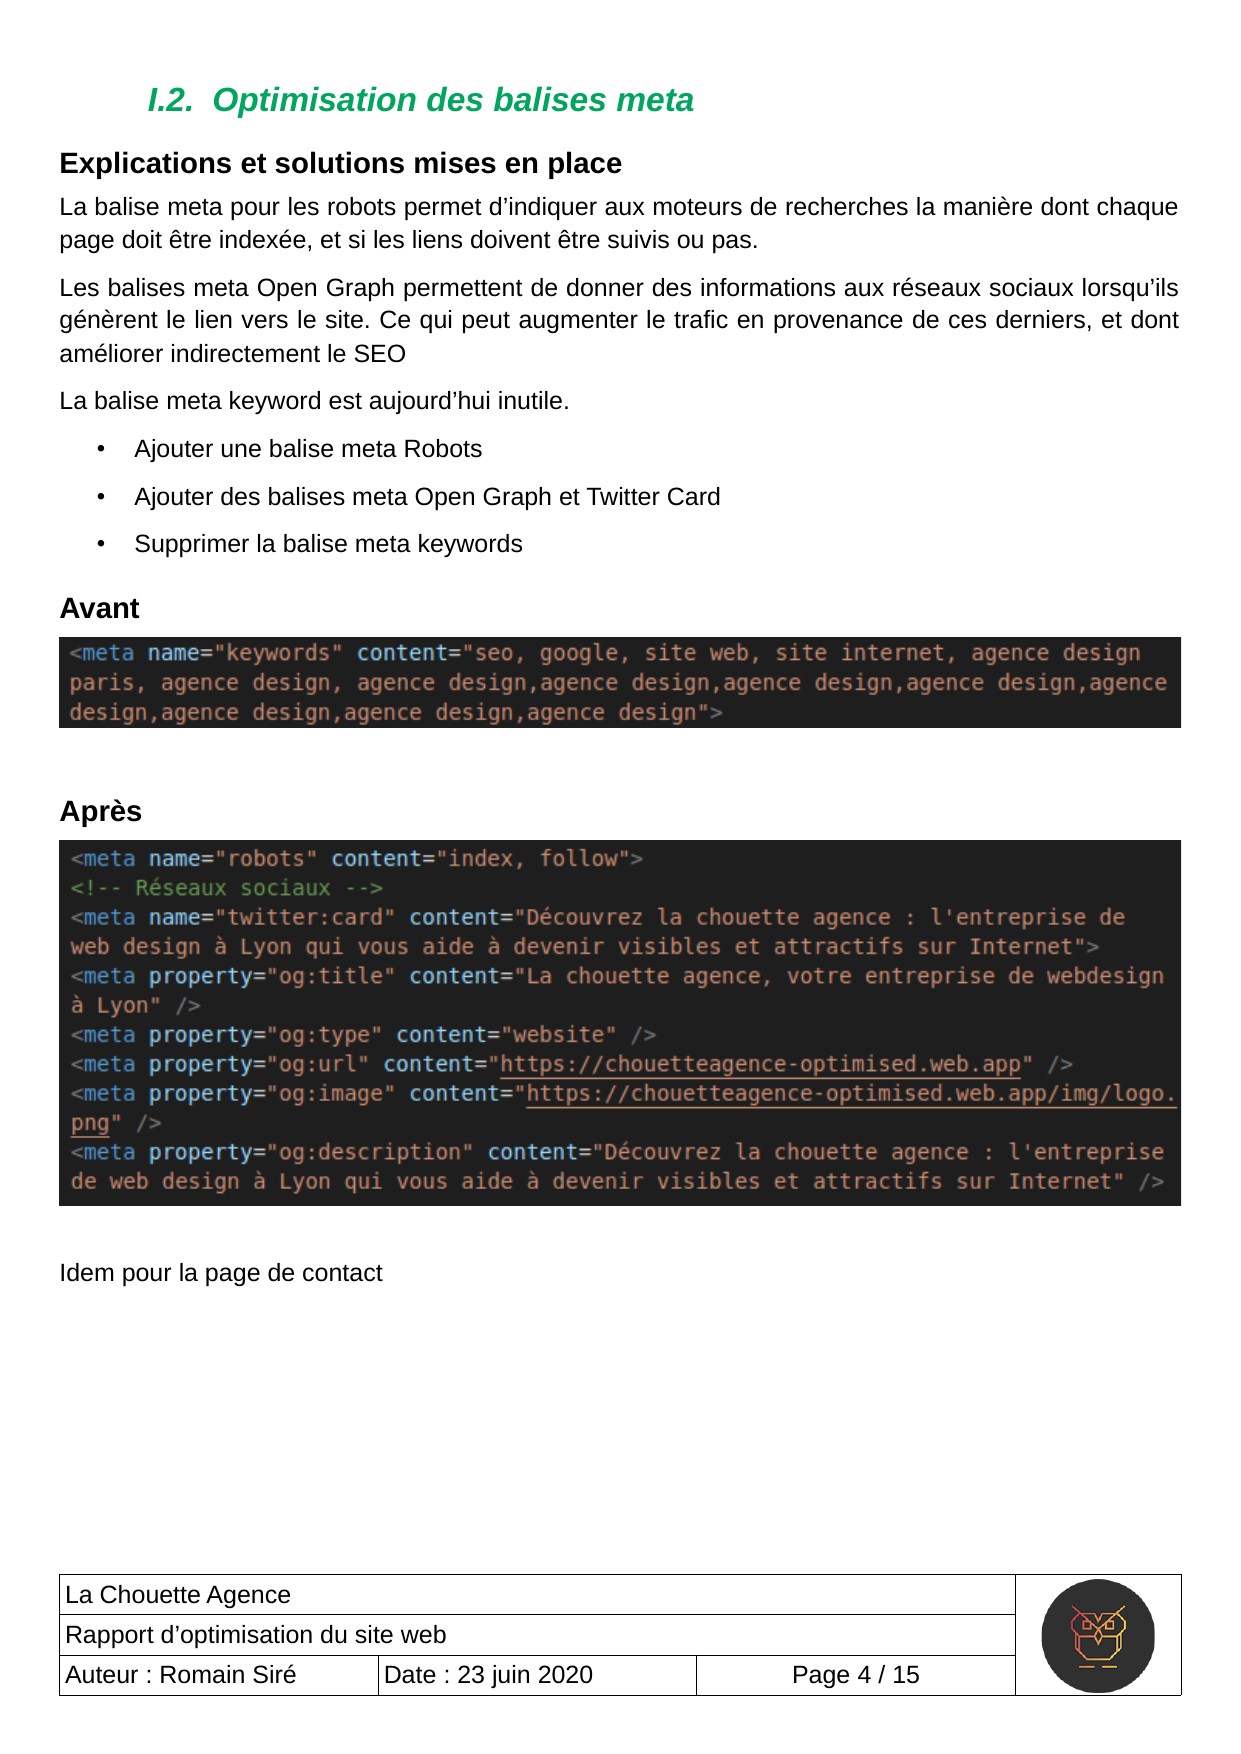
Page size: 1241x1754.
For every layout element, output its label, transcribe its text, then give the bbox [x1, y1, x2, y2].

text La balise meta keyword est aujourd’hui inutile. [59, 386, 1181, 415]
text Les balises meta Open Graph permettent de donner des informations aux réseaux sociaux lorsqu’ils génèrent le lien vers le site. Ce qui peut augmenter le trafic en provenance de ces derniers, et dont améliorer indirectement le SEO [59, 272, 1181, 367]
subtitle Avant [59, 591, 1181, 625]
list Ajouter une balise meta Robots [97, 434, 1181, 463]
picture [59, 840, 1182, 1206]
picture [59, 637, 1182, 728]
list Ajouter des balises meta Open Graph et Twitter Card [97, 481, 1181, 510]
picture [1041, 1579, 1155, 1693]
text La balise meta pour les robots permet d’indiquer aux moteurs de recherches la manière dont chaque page doit être indexée, et si les liens doivent être suivis ou pas. [59, 192, 1181, 254]
list Supprimer la balise meta keywords [97, 529, 1181, 558]
subtitle Optimisation des balises meta [148, 80, 1181, 118]
subtitle Après [59, 794, 1181, 828]
subtitle Explications et solutions mises en place [59, 146, 1181, 179]
text Idem pour la page de contact [59, 1258, 1181, 1287]
